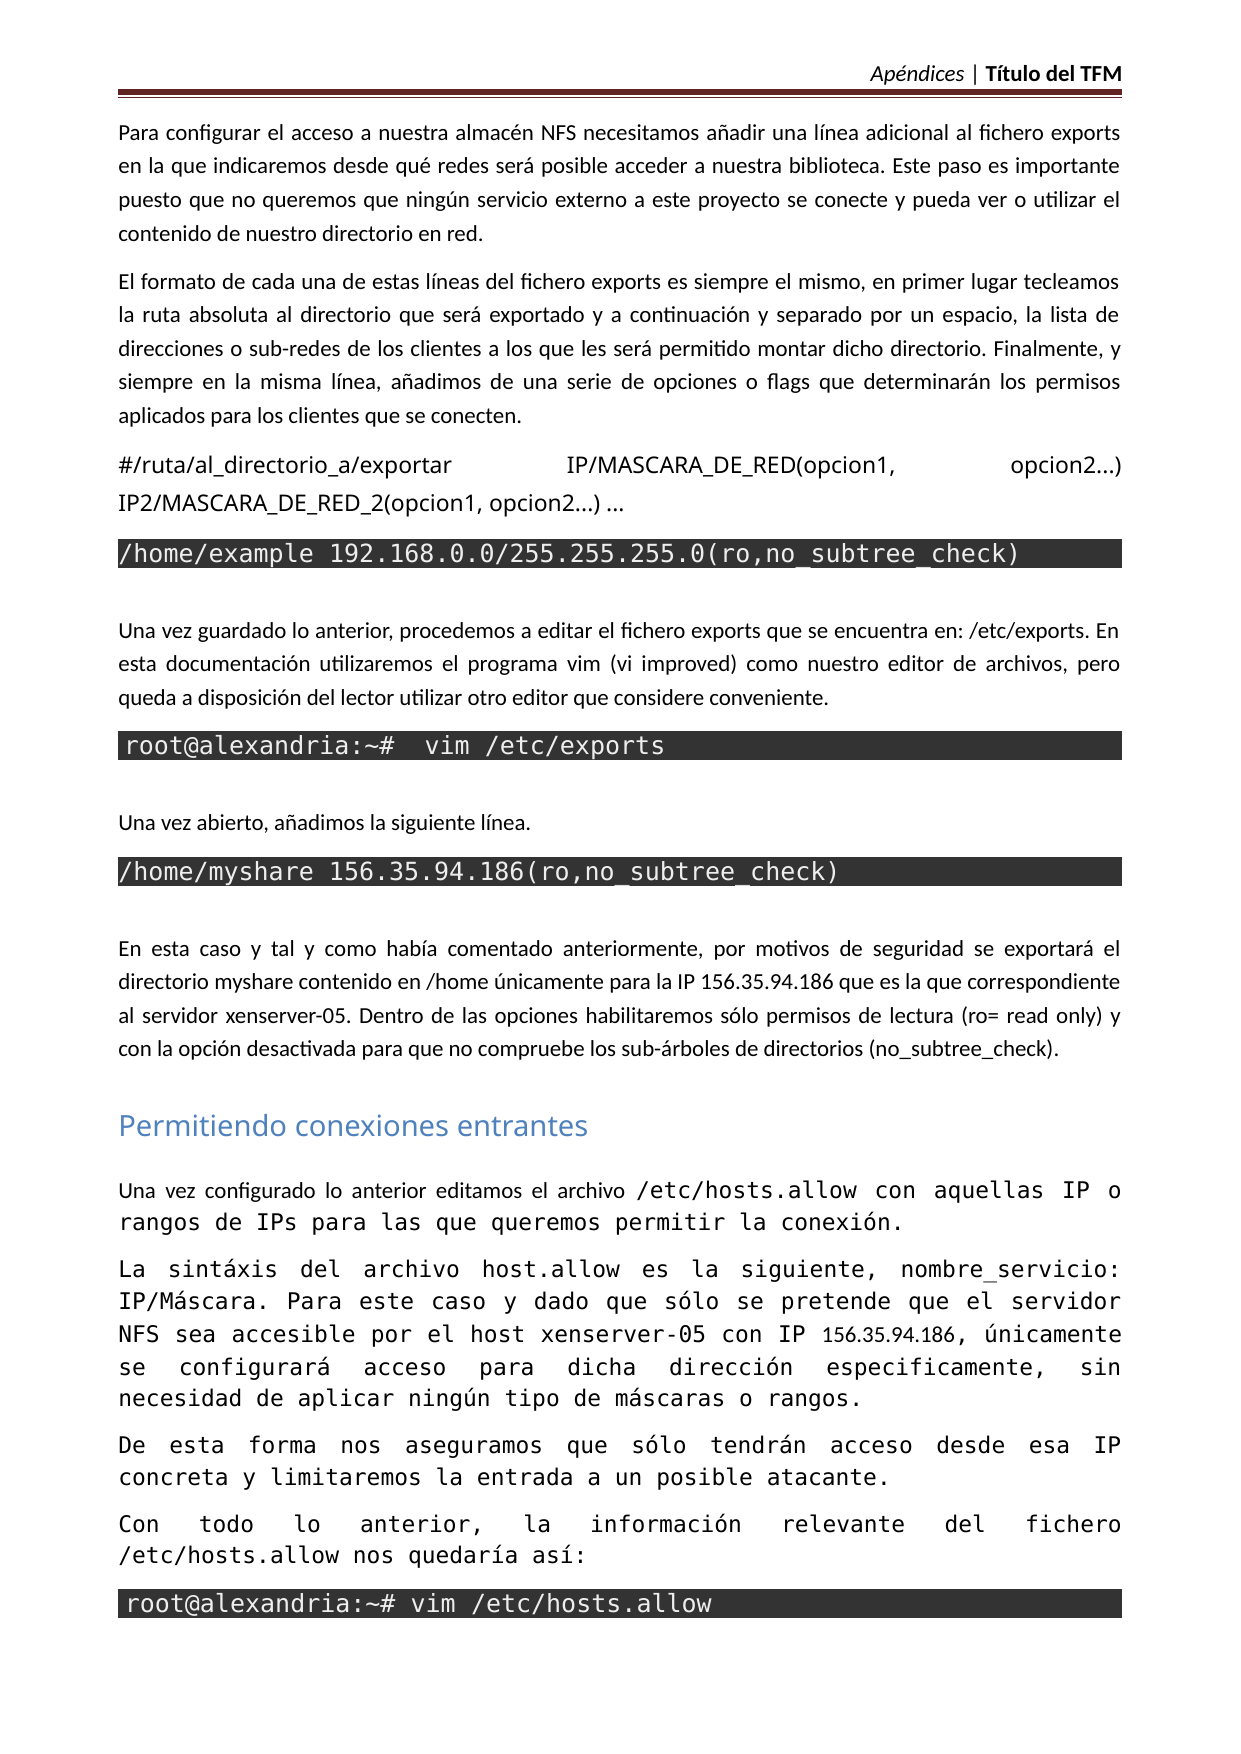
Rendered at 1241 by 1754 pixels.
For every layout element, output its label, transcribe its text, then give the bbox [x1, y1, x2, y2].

text El formato de cada una de estas líneas del fichero exports es siempre el mismo, en primer lugar tecleamos la ruta absoluta al directorio que será exportado y a continuación y separado por un espacio, la lista de direcciones o sub-redes de los clientes a los que les será permitido montar dicho directorio. Finalmente, y siempre en la misma línea, añadimos de una serie de opciones o flags que determinarán los permisos aplicados para los clientes que se conecten. [118, 267, 1122, 429]
text Una vez configurado lo anterior editamos el archivo /etc/hosts.allow con aquellas IP o rangos de IPs para las que queremos permitir la conexión. [118, 1176, 1122, 1236]
text /home/myshare 156.35.94.186(ro,no_subtree_check) [118, 857, 1122, 886]
text De esta forma nos aseguramos que sólo tendrán acceso desde esa IP concreta y limitaremos la entrada a un posible atacante. [118, 1432, 1122, 1491]
text #/ruta/al_directorio_a/exportar IP/MASCARA_DE_RED(opcion1, opcion2...) IP2/MASCARA_DE_RED_2(opcion1, opcion2...) ... [118, 449, 1122, 518]
text /home/example 192.168.0.0/255.255.255.0(ro,no_subtree_check) [118, 539, 1122, 568]
text La sintáxis del archivo host.allow es la siguiente, nombre_servicio: IP/Máscara. Para este caso y dado que sólo se pretende que el servidor NFS sea accesible por el host xenserver-05 con IP 156.35.94.186, únicamente se configurará acceso para dicha dirección especificamente, sin necesidad de aplicar ningún tipo de máscaras o rangos. [118, 1256, 1122, 1412]
text root@alexandria:~# vim /etc/exports [118, 731, 1122, 760]
text Una vez guardado lo anterior, procedemos a editar el fichero exports que se encuentra en: /etc/exports. En esta documentación utilizaremos el programa vim (vi improved) como nuestro editor de archivos, pero queda a disposición del lector utilizar otro editor que considere conveniente. [118, 616, 1122, 711]
text Una vez abierto, añadimos la siguiente línea. [118, 808, 1122, 837]
text Para configurar el acceso a nuestra almacén NFS necesitamos añadir una línea adicional al fichero exports en la que indicaremos desde qué redes será posible acceder a nuestra biblioteca. Este paso es importante puesto que no queremos que ningún servicio externo a este proyecto se conecte y pueda ver o utilizar el contenido de nuestro directorio en red. [118, 118, 1122, 247]
text Con todo lo anterior, la información relevante del fichero /etc/hosts.allow nos quedaría así: [118, 1511, 1122, 1569]
text root@alexandria:~# vim /etc/hosts.allow [118, 1589, 1122, 1618]
subtitle Permitiendo conexiones entrantes [118, 1106, 1122, 1145]
text En esta caso y tal y como había comentado anteriormente, por motivos de seguridad se exportará el directorio myshare contenido en /home únicamente para la IP 156.35.94.186 que es la que correspondiente al servidor xenserver-05. Dentro de las opciones habilitaremos sólo permisos de lectura (ro= read only) y con la opción desactivada para que no compruebe los sub-árboles de directorios (no_subtree_check). [118, 934, 1122, 1063]
